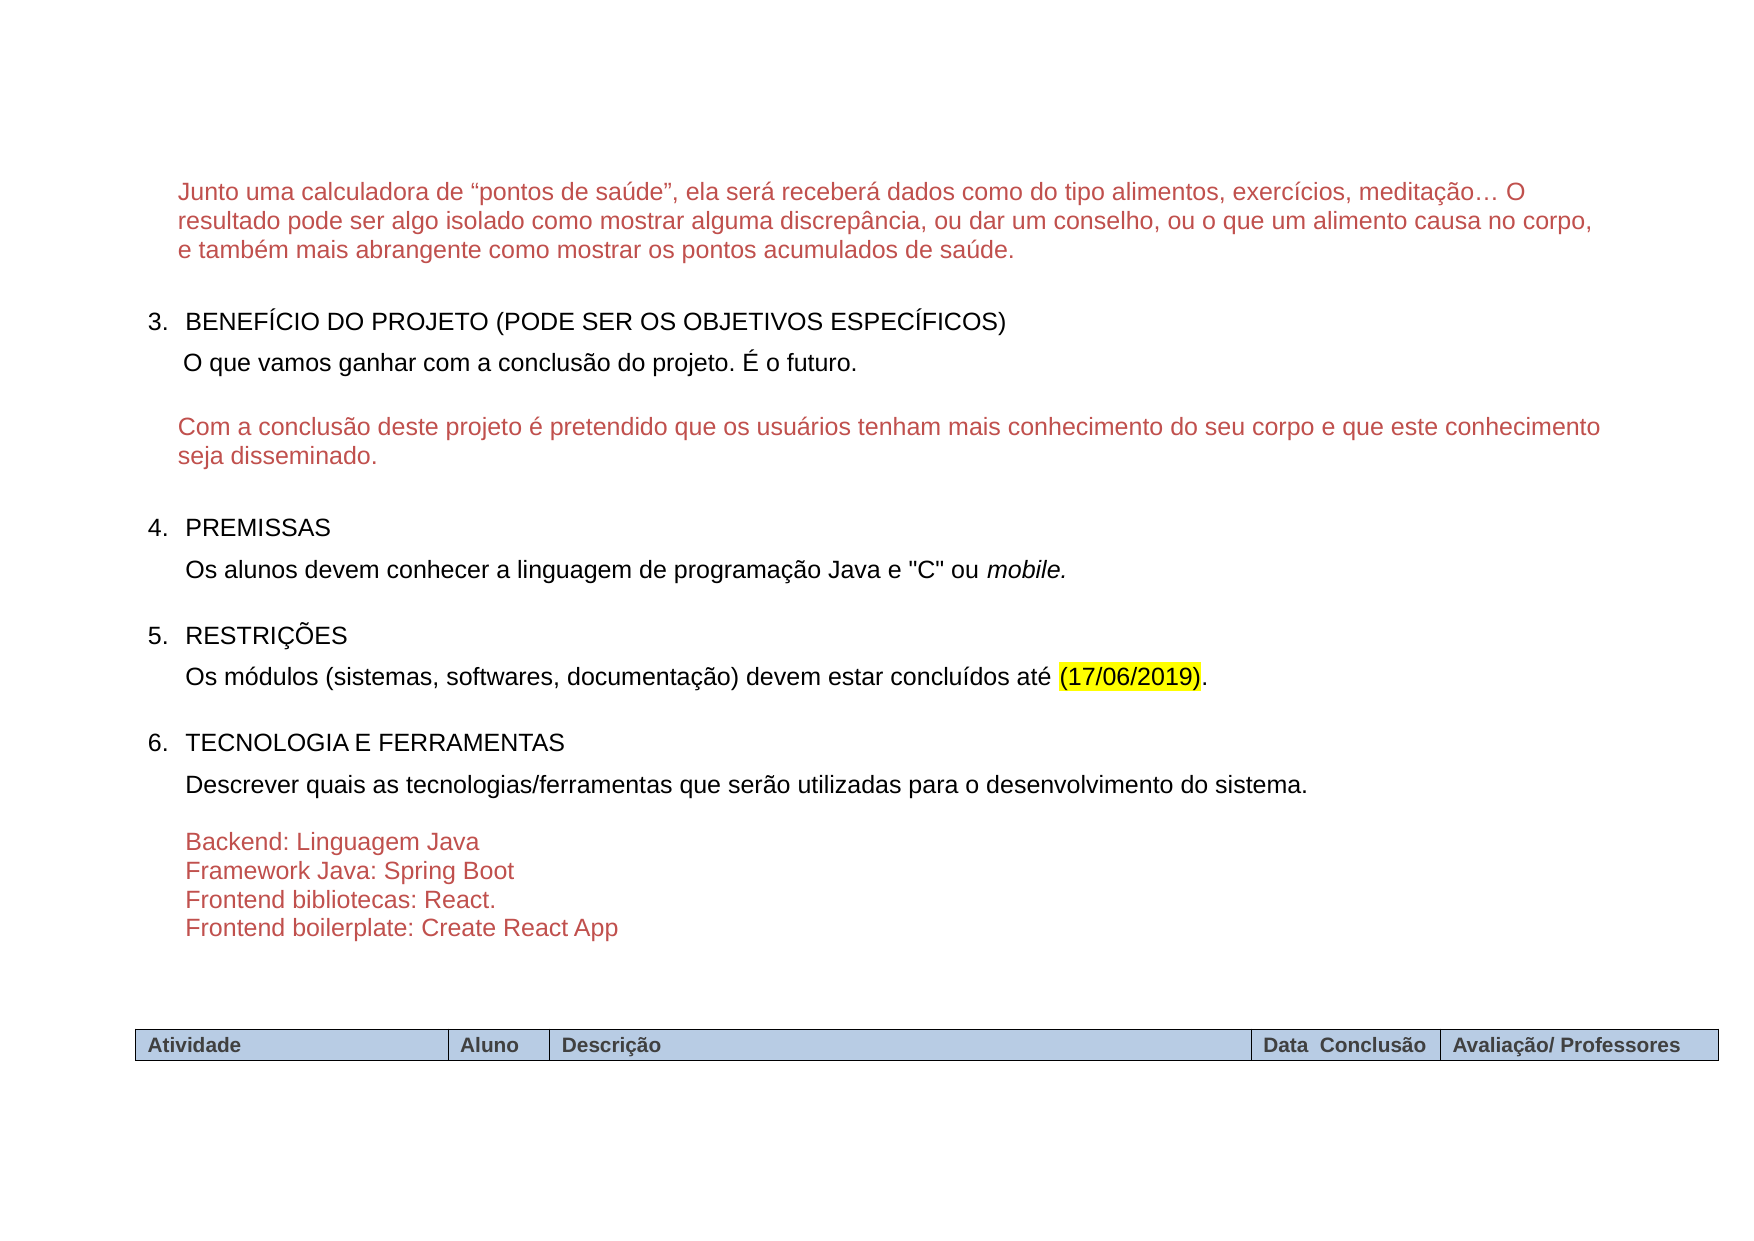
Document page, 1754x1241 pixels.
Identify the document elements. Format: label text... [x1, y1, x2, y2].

text Backend: Linguagem Java [185, 827, 1606, 856]
table_header Aluno [449, 1030, 549, 1060]
subtitle Benefício do Projeto (pode ser os objetivos específicos) [148, 307, 1606, 336]
text Com a conclusão deste projeto é pretendido que os usuários tenham mais conhecimento do seu corpo e que este conhecimento seja disseminado. [178, 412, 1606, 470]
text Os alunos devem conhecer a linguagem de programação Java e "C" ou mobile. [185, 555, 1606, 583]
table_header Atividade [136, 1030, 448, 1060]
table_header Avaliação/ Professores [1441, 1030, 1718, 1060]
table_header Descrição [550, 1030, 1251, 1060]
text Framework Java: Spring Boot [185, 856, 1606, 885]
text Os módulos (sistemas, softwares, documentação) devem estar concluídos até (17/06/2019). [185, 662, 1606, 691]
subtitle Premissas [148, 513, 1606, 542]
text Junto uma calculadora de “pontos de saúde”, ela será receberá dados como do tipo alimentos, exercícios, meditação… O resultado pode ser algo isolado como mostrar alguma discrepância, ou dar um conselho, ou o que um alimento causa no corpo, e também mais abrangente como mostrar os pontos acumulados de saúde. [178, 177, 1606, 263]
text O que vamos ganhar com a conclusão do projeto. É o futuro. [178, 348, 1606, 406]
subtitle Restrições [148, 621, 1606, 650]
text Descrever quais as tecnologias/ferramentas que serão utilizadas para o desenvolvimento do sistema. [185, 770, 1606, 827]
table_header Data Conclusão [1252, 1030, 1440, 1060]
subtitle Tecnologia e Ferramentas [148, 728, 1606, 757]
text Frontend boilerplate: Create React App [185, 913, 1606, 942]
text Frontend bibliotecas: React. [185, 885, 1606, 913]
